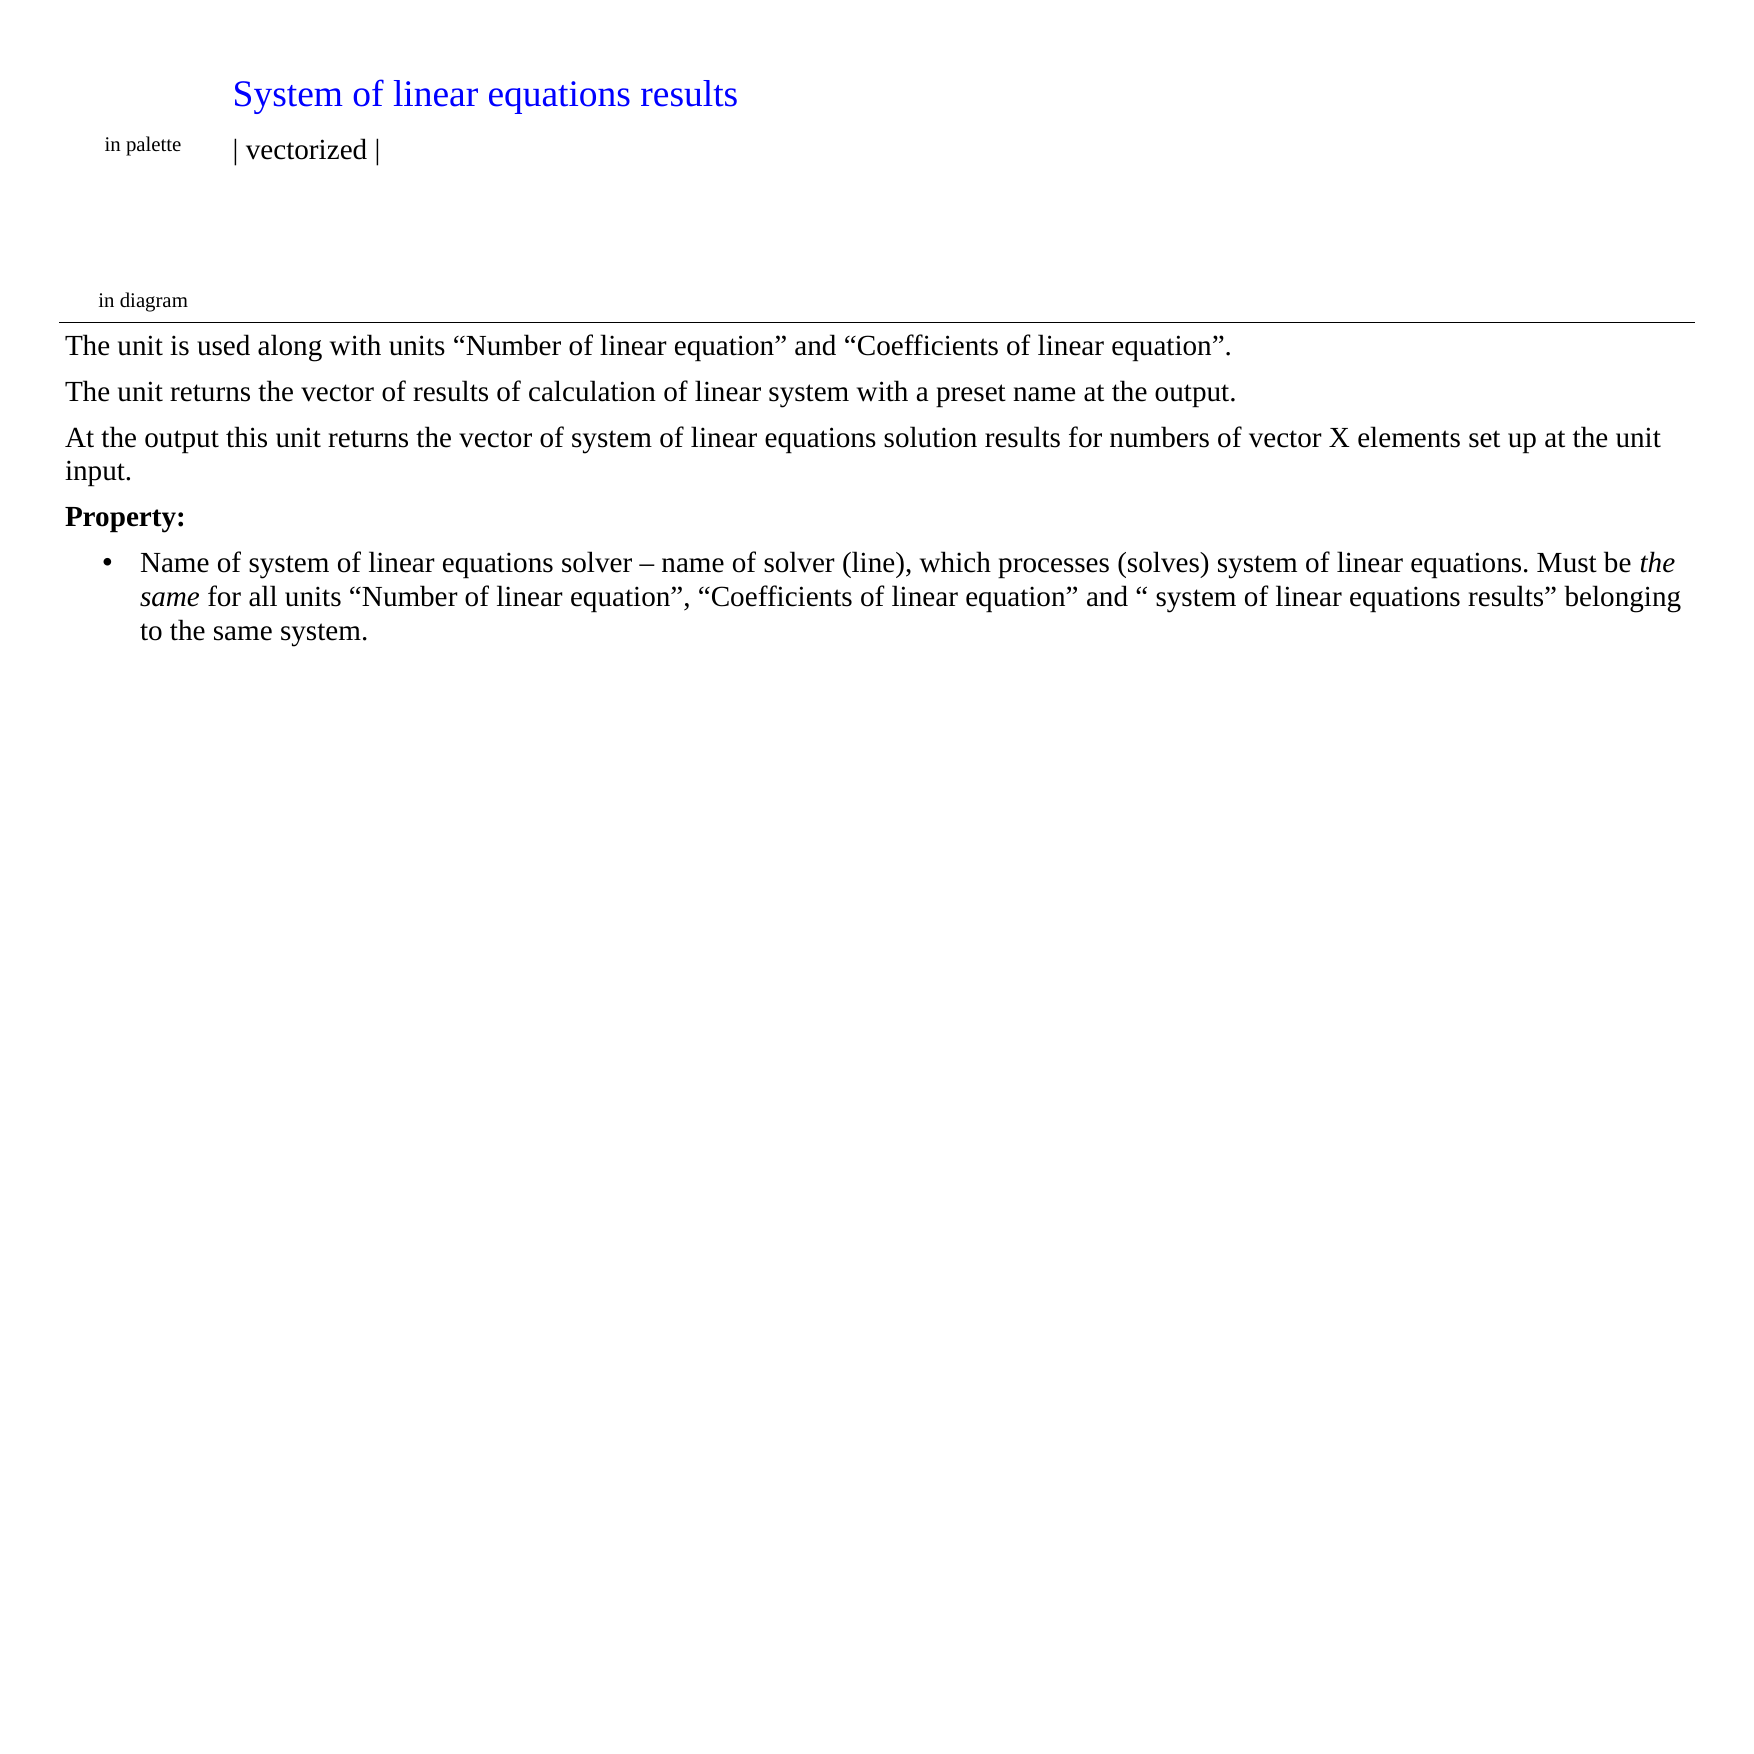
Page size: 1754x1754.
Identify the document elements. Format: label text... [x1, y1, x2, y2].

table_cell The unit is used along with units “Number of linear equation” and “Coefficients of linear equation”. The unit returns the vector of results of calculation of linear system with a preset name at the output. At the output this unit returns the vector of system of linear equations solution results for numbers of vector X elements set up at the unit input. Property: Name of system of linear equations solver – name of solver (line), which processes (solves) system of linear equations. Must be the same for all units “Number of linear equation”, “Coefficients of linear equation” and “ system of linear equations results” belonging to the same system. [59, 323, 1695, 664]
table_header System of linear equations results [227, 59, 1695, 127]
table_cell | vectorized | [227, 127, 1695, 184]
table_cell in diagram [59, 282, 227, 322]
table_cell [227, 282, 1695, 322]
table_cell in palette [59, 127, 227, 184]
table_cell [59, 184, 227, 282]
table_cell [227, 184, 1695, 282]
table_header [59, 59, 227, 127]
